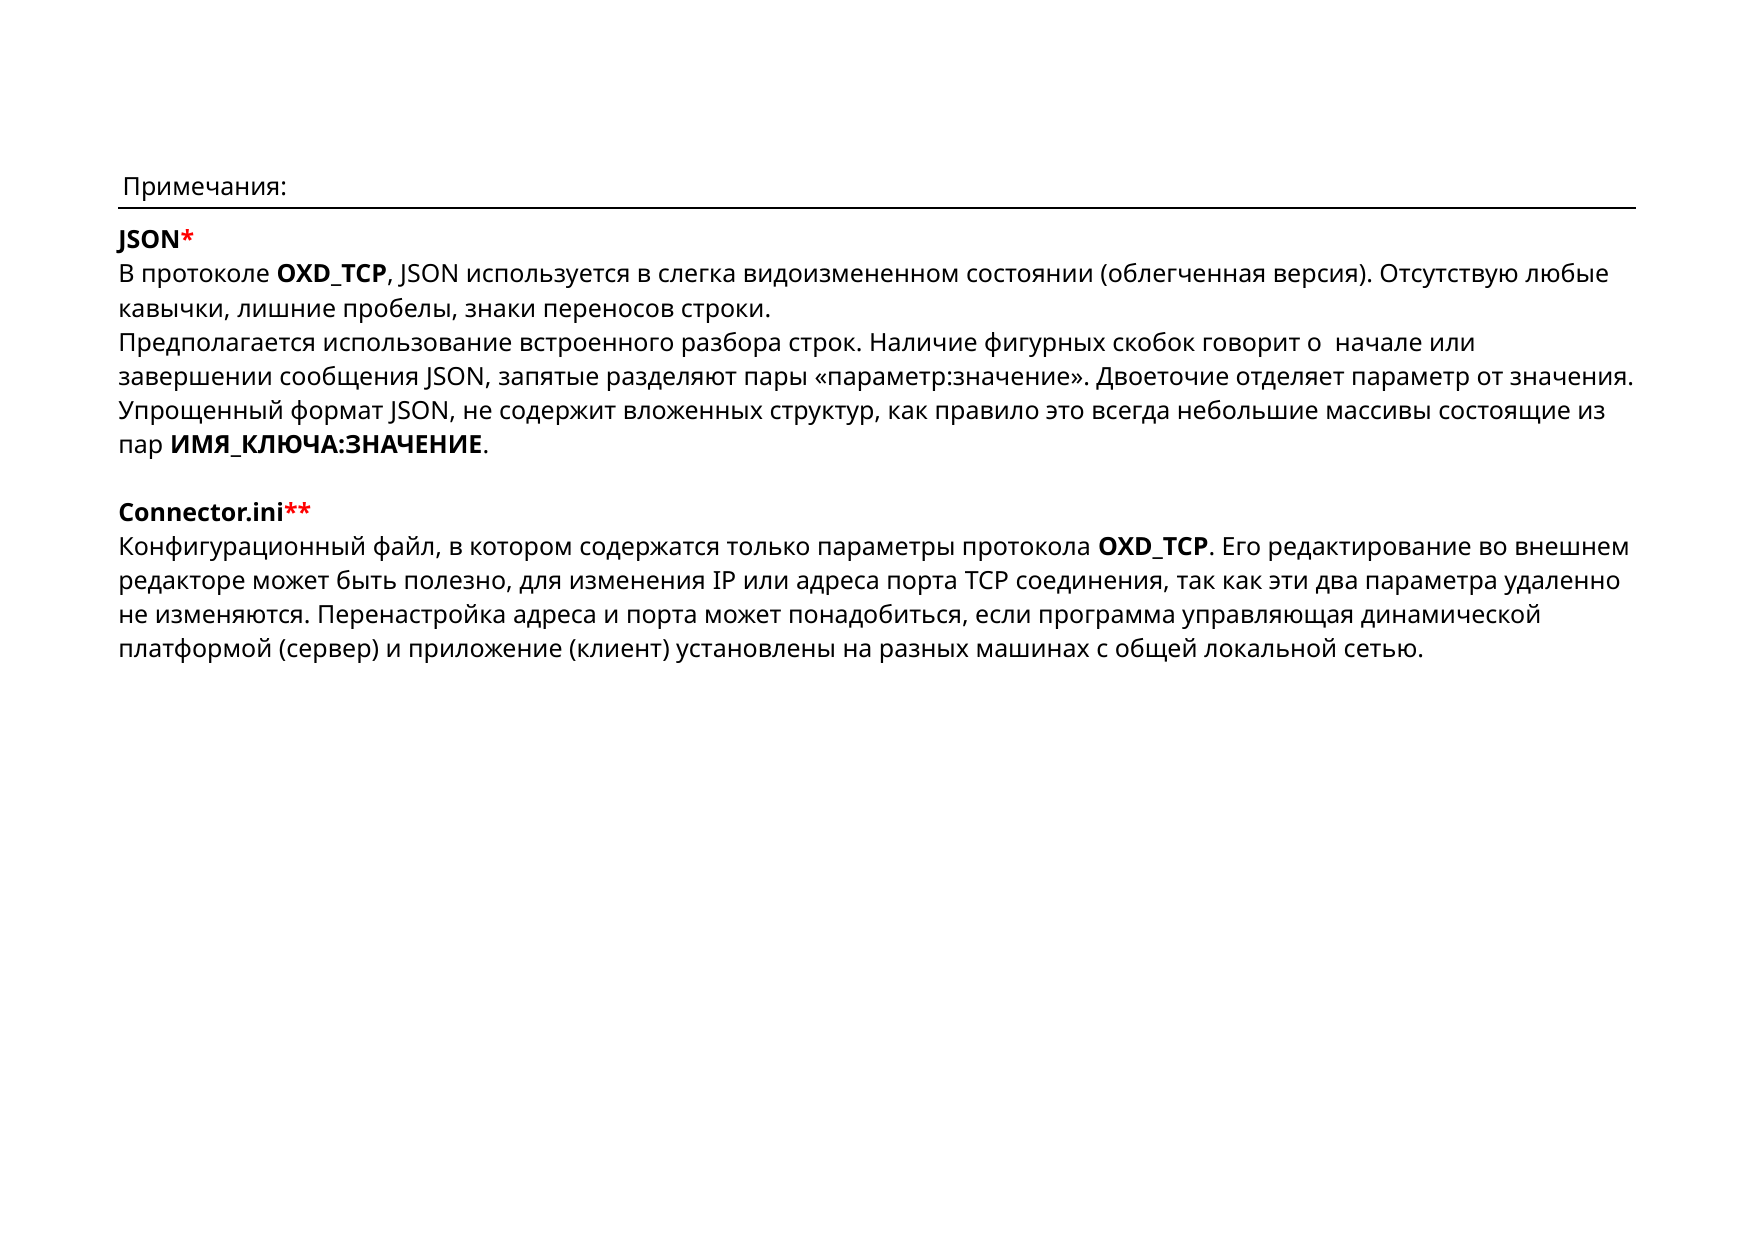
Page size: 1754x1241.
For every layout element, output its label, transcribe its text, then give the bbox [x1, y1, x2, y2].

text JSON* [118, 222, 1636, 256]
text Конфигурационный файл, в котором содержатся только параметры протокола OXD_TCP. Его редактирование во внешнем редакторе может быть полезно, для изменения IP или адреса порта TCP соединения, так как эти два параметра удаленно не изменяются. Перенастройка адреса и порта может понадобиться, если программа управляющая динамической платформой (сервер) и приложение (клиент) установлены на разных машинах с общей локальной сетью. [118, 529, 1636, 665]
text Упрощенный формат JSON, не содержит вложенных структур, как правило это всегда небольшие массивы состоящие из пар ИМЯ_КЛЮЧА:ЗНАЧЕНИЕ. [118, 392, 1636, 461]
text Примечания: [118, 165, 1636, 207]
text Предполагается использование встроенного разбора строк. Наличие фигурных скобок говорит о начале или завершении сообщения JSON, запятые разделяют пары «параметр:значение». Двоеточие отделяет параметр от значения. [118, 324, 1636, 392]
text Connector.ini** [118, 494, 1636, 529]
text В протоколе OXD_TCP, JSON используется в слегка видоизмененном состоянии (облегченная версия). Отсутствую любые кавычки, лишние пробелы, знаки переносов строки. [118, 256, 1636, 324]
